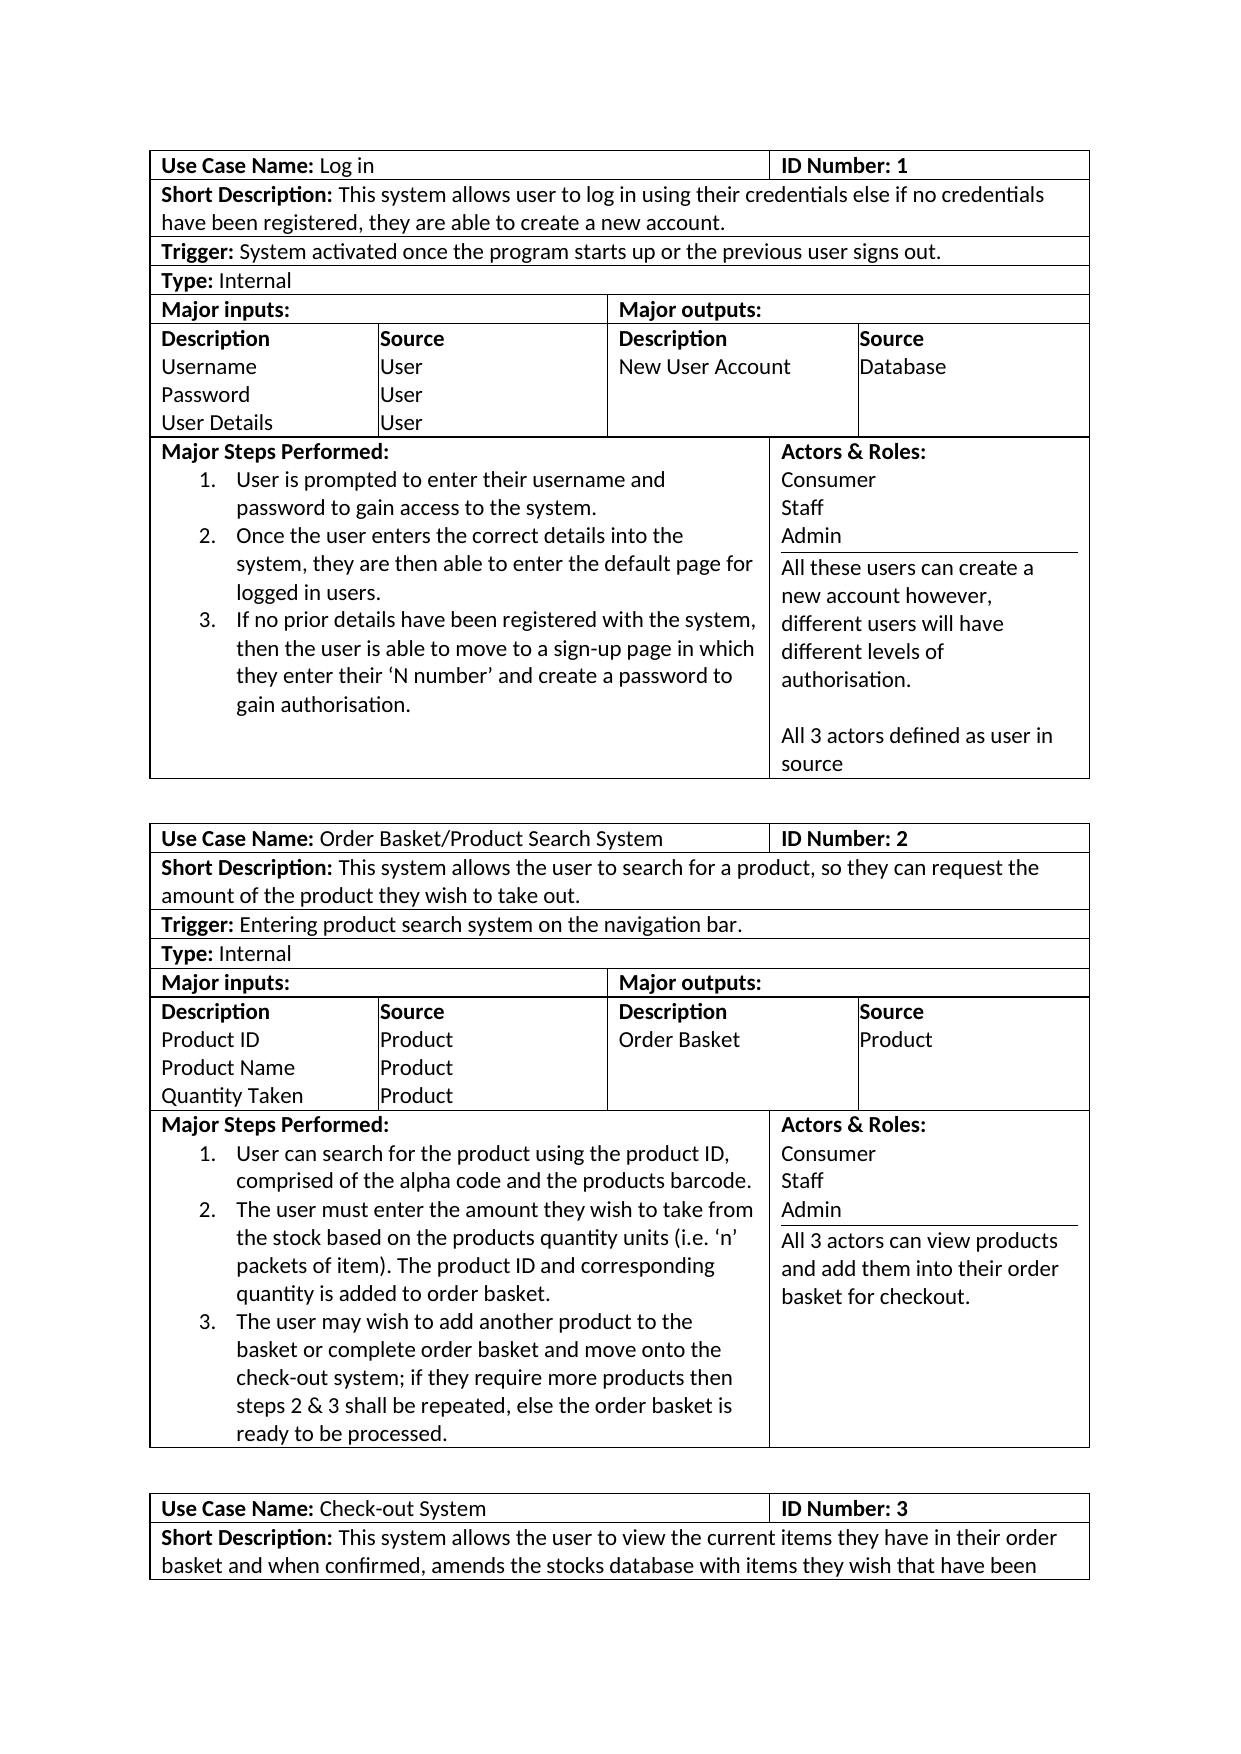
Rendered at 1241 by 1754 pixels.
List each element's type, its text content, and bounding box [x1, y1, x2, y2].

table_cell Type: Internal [151, 266, 1089, 294]
table_cell Short Description: This system allows the user to search for a product, so they can request the amount of the product they wish to take out. [151, 853, 1089, 909]
table_cell Source User User User [379, 324, 607, 436]
table_cell Actors & Roles: Consumer Staff Admin All these users can create a new account however, different users will have different levels of authorisation. All 3 actors defined as user in source [770, 438, 1089, 777]
table_cell Description Product ID Product Name Quantity Taken [151, 998, 378, 1109]
table_cell Description Username Password User Details [151, 324, 378, 436]
table_cell Major Steps Performed: User is prompted to enter their username and password to gain access to the system. Once the user enters the correct details into the system, they are then able to enter the default page for logged in users. If no prior details have been registered with the system, then the user is able to move to a sign-up page in which they enter their ‘N number’ and create a password to gain authorisation. [151, 438, 769, 777]
table_header Use Case Name: Order Basket/Product Search System [151, 824, 769, 852]
table_cell Source Product Product Product [379, 998, 607, 1109]
table_cell Short Description: This system allows user to log in using their credentials else if no credentials have been registered, they are able to create a new account. [151, 180, 1089, 236]
table_cell Type: Internal [151, 939, 1089, 967]
table_cell Major outputs: [608, 295, 1089, 323]
table_cell Source Product [859, 998, 1089, 1109]
table_header ID Number: 3 [770, 1494, 1089, 1522]
table_cell Trigger: Entering product search system on the navigation bar. [151, 910, 1089, 938]
table_cell Short Description: This system allows the user to view the current items they have in their order basket and when confirmed, amends the stocks database with items they wish that have been [151, 1523, 1089, 1579]
table_cell Actors & Roles: Consumer Staff Admin All 3 actors can view products and add them into their order basket for checkout. [770, 1111, 1089, 1447]
table_cell Description New User Account [608, 324, 858, 436]
table_cell Source Database [859, 324, 1089, 436]
table_cell Major outputs: [608, 969, 1089, 996]
table_cell Description Order Basket [608, 998, 858, 1109]
table_header Use Case Name: Check-out System [151, 1494, 769, 1522]
table_cell Major inputs: [151, 295, 607, 323]
table_header Use Case Name: Log in [151, 151, 769, 179]
table_cell Trigger: System activated once the program starts up or the previous user signs out. [151, 237, 1089, 265]
table_cell Major Steps Performed: User can search for the product using the product ID, comprised of the alpha code and the products barcode. The user must enter the amount they wish to take from the stock based on the products quantity units (i.e. ‘n’ packets of item). The product ID and corresponding quantity is added to order basket. The user may wish to add another product to the basket or complete order basket and move onto the check-out system; if they require more products then steps 2 & 3 shall be repeated, else the order basket is ready to be processed. [151, 1111, 769, 1447]
table_header ID Number: 2 [770, 824, 1089, 852]
table_header ID Number: 1 [770, 151, 1089, 179]
table_cell Major inputs: [151, 969, 607, 996]
